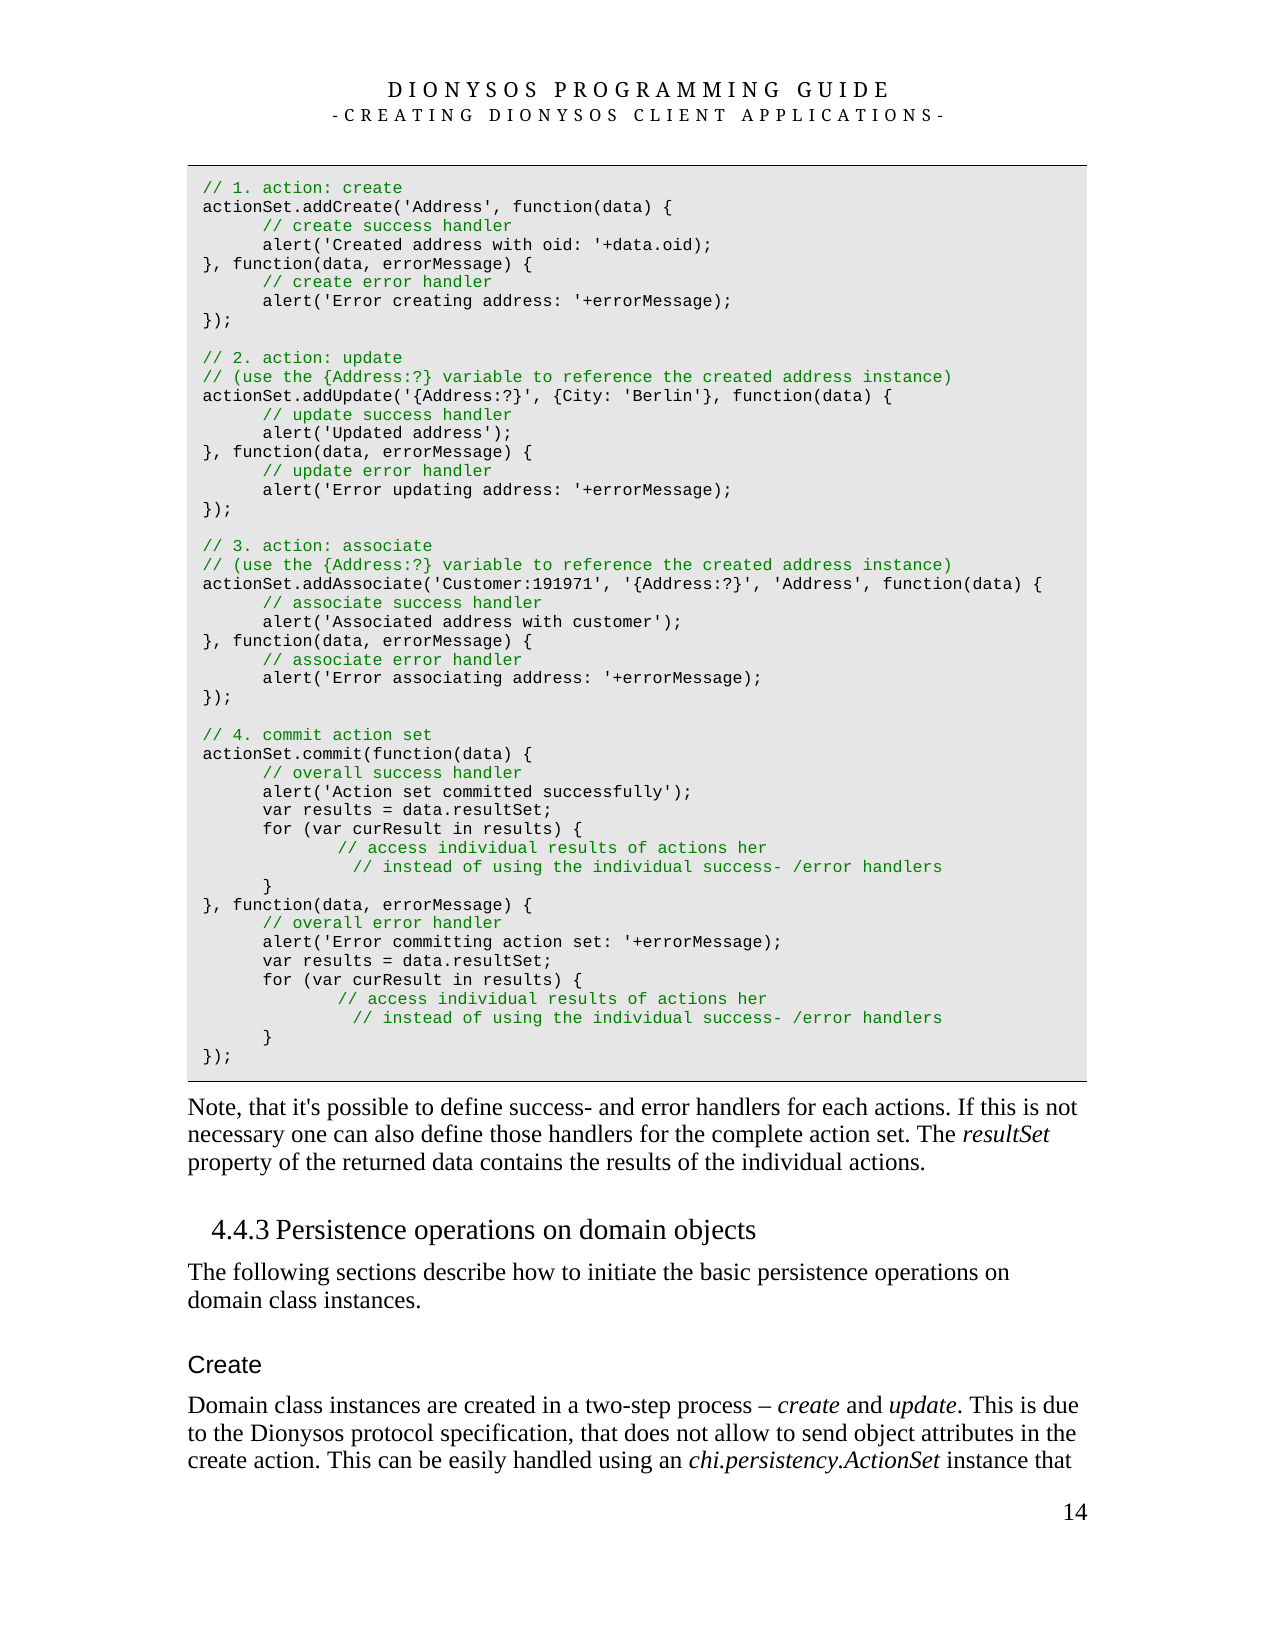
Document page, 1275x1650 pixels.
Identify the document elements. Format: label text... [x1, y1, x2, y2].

text actionSet.commit(function(data) { [187, 731, 1087, 749]
text // associate error handler [187, 636, 1087, 655]
text // create success handler [187, 203, 1087, 221]
text }); [187, 1032, 1087, 1081]
text } [187, 1013, 1087, 1032]
text alert('Error committing action set: '+errorMessage); [187, 919, 1087, 938]
text alert('Error creating address: '+errorMessage); [187, 278, 1087, 297]
text for (var curResult in results) { [187, 957, 1087, 976]
text alert('Associated address with customer'); [187, 598, 1087, 617]
text var results = data.resultSet; [187, 938, 1087, 957]
subtitle Create [187, 1351, 1087, 1379]
text // 2. action: update [187, 334, 1087, 353]
text alert('Error updating address: '+errorMessage); [187, 467, 1087, 485]
text }); [187, 485, 1087, 504]
text }); [187, 674, 1087, 693]
text The following sections describe how to initiate the basic persistence operations on domain class instances. [187, 1258, 1087, 1313]
text // overall error handler [187, 900, 1087, 919]
text Domain class instances are created in a two-step process – create and update. This is due to the Dionysos protocol specification, that does not allow to send object attributes in the create action. This can be easily handled using an chi.persistency.ActionSet instance that [187, 1391, 1087, 1474]
text for (var curResult in results) { [187, 806, 1087, 825]
text // overall success handler [187, 749, 1087, 768]
text alert('Error associating address: '+errorMessage); [187, 655, 1087, 674]
text // update error handler [187, 448, 1087, 467]
text // associate success handler [187, 580, 1087, 598]
text // instead of using the individual success- /error handlers [187, 994, 1087, 1013]
text // (use the {Address:?} variable to reference the created address instance) [187, 353, 1087, 372]
text }); [187, 297, 1087, 316]
text actionSet.addAssociate('Customer:191971', '{Address:?}', 'Address', function(data) { [187, 561, 1087, 580]
text } [187, 862, 1087, 881]
subtitle Persistence operations on domain objects [187, 1213, 1087, 1246]
text // instead of using the individual success- /error handlers [187, 844, 1087, 862]
text // update success handler [187, 391, 1087, 410]
text // create error handler [187, 259, 1087, 278]
text }, function(data, errorMessage) { [187, 617, 1087, 636]
text alert('Action set committed successfully'); [187, 768, 1087, 787]
text }, function(data, errorMessage) { [187, 429, 1087, 448]
text // access individual results of actions her [187, 825, 1087, 844]
text actionSet.addCreate('Address', function(data) { [187, 184, 1087, 203]
text var results = data.resultSet; [187, 787, 1087, 806]
text alert('Updated address'); [187, 410, 1087, 429]
text }, function(data, errorMessage) { [187, 881, 1087, 900]
text actionSet.addUpdate('{Address:?}', {City: 'Berlin'}, function(data) { [187, 372, 1087, 391]
text // 4. commit action set [187, 712, 1087, 731]
text // 1. action: create [187, 166, 1087, 184]
text // (use the {Address:?} variable to reference the created address instance) [187, 542, 1087, 561]
text alert('Created address with oid: '+data.oid); [187, 221, 1087, 240]
text // 3. action: associate [187, 523, 1087, 542]
text // access individual results of actions her [187, 976, 1087, 994]
text Note, that it's possible to define success- and error handlers for each actions. If this is not necessary one can also define those handlers for the complete action set. The resultSet property of the returned data contains the results of the individual actions. [187, 1093, 1087, 1176]
text }, function(data, errorMessage) { [187, 240, 1087, 259]
